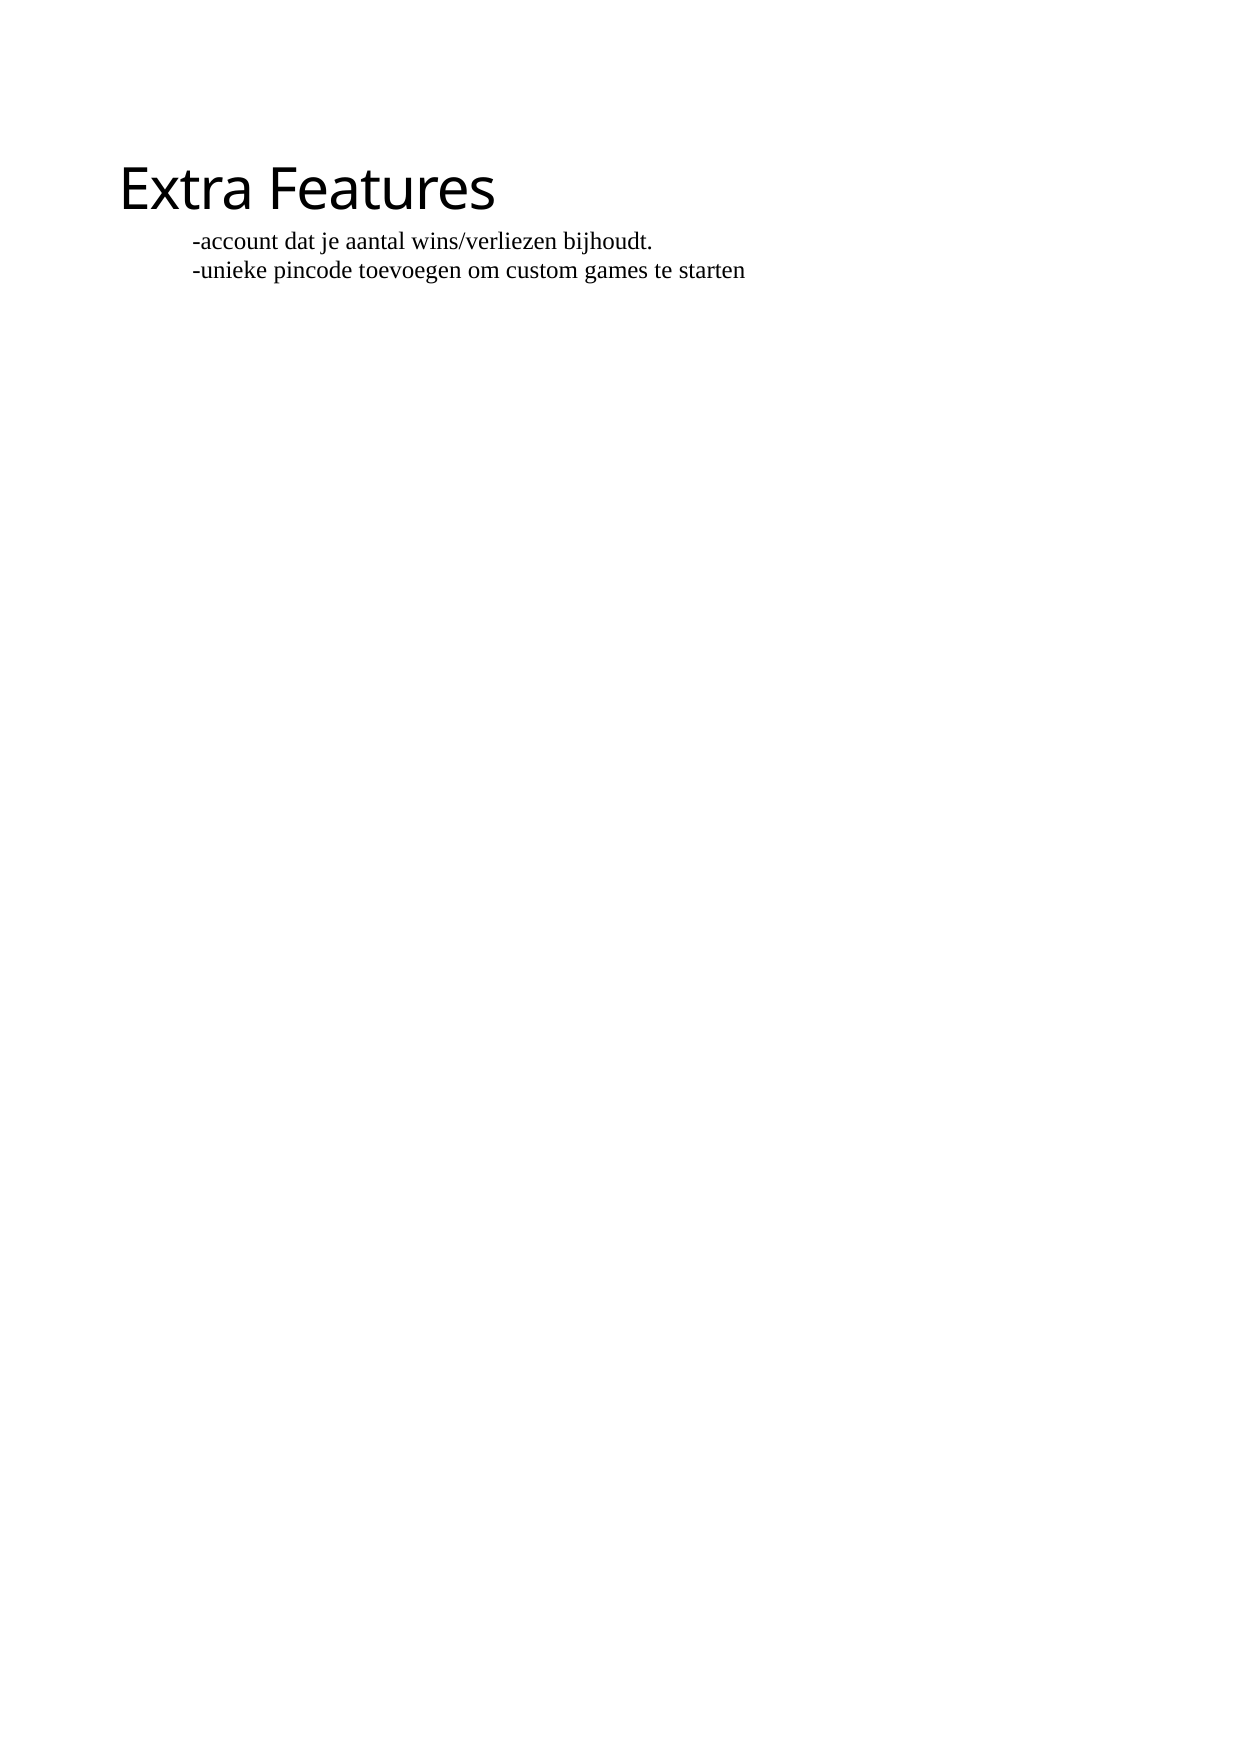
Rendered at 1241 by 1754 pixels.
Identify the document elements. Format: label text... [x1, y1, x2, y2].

text -account dat je aantal wins/verliezen bijhoudt. [118, 226, 1122, 255]
title Extra Features [118, 147, 1122, 226]
text -unieke pincode toevoegen om custom games te starten [118, 255, 1122, 284]
